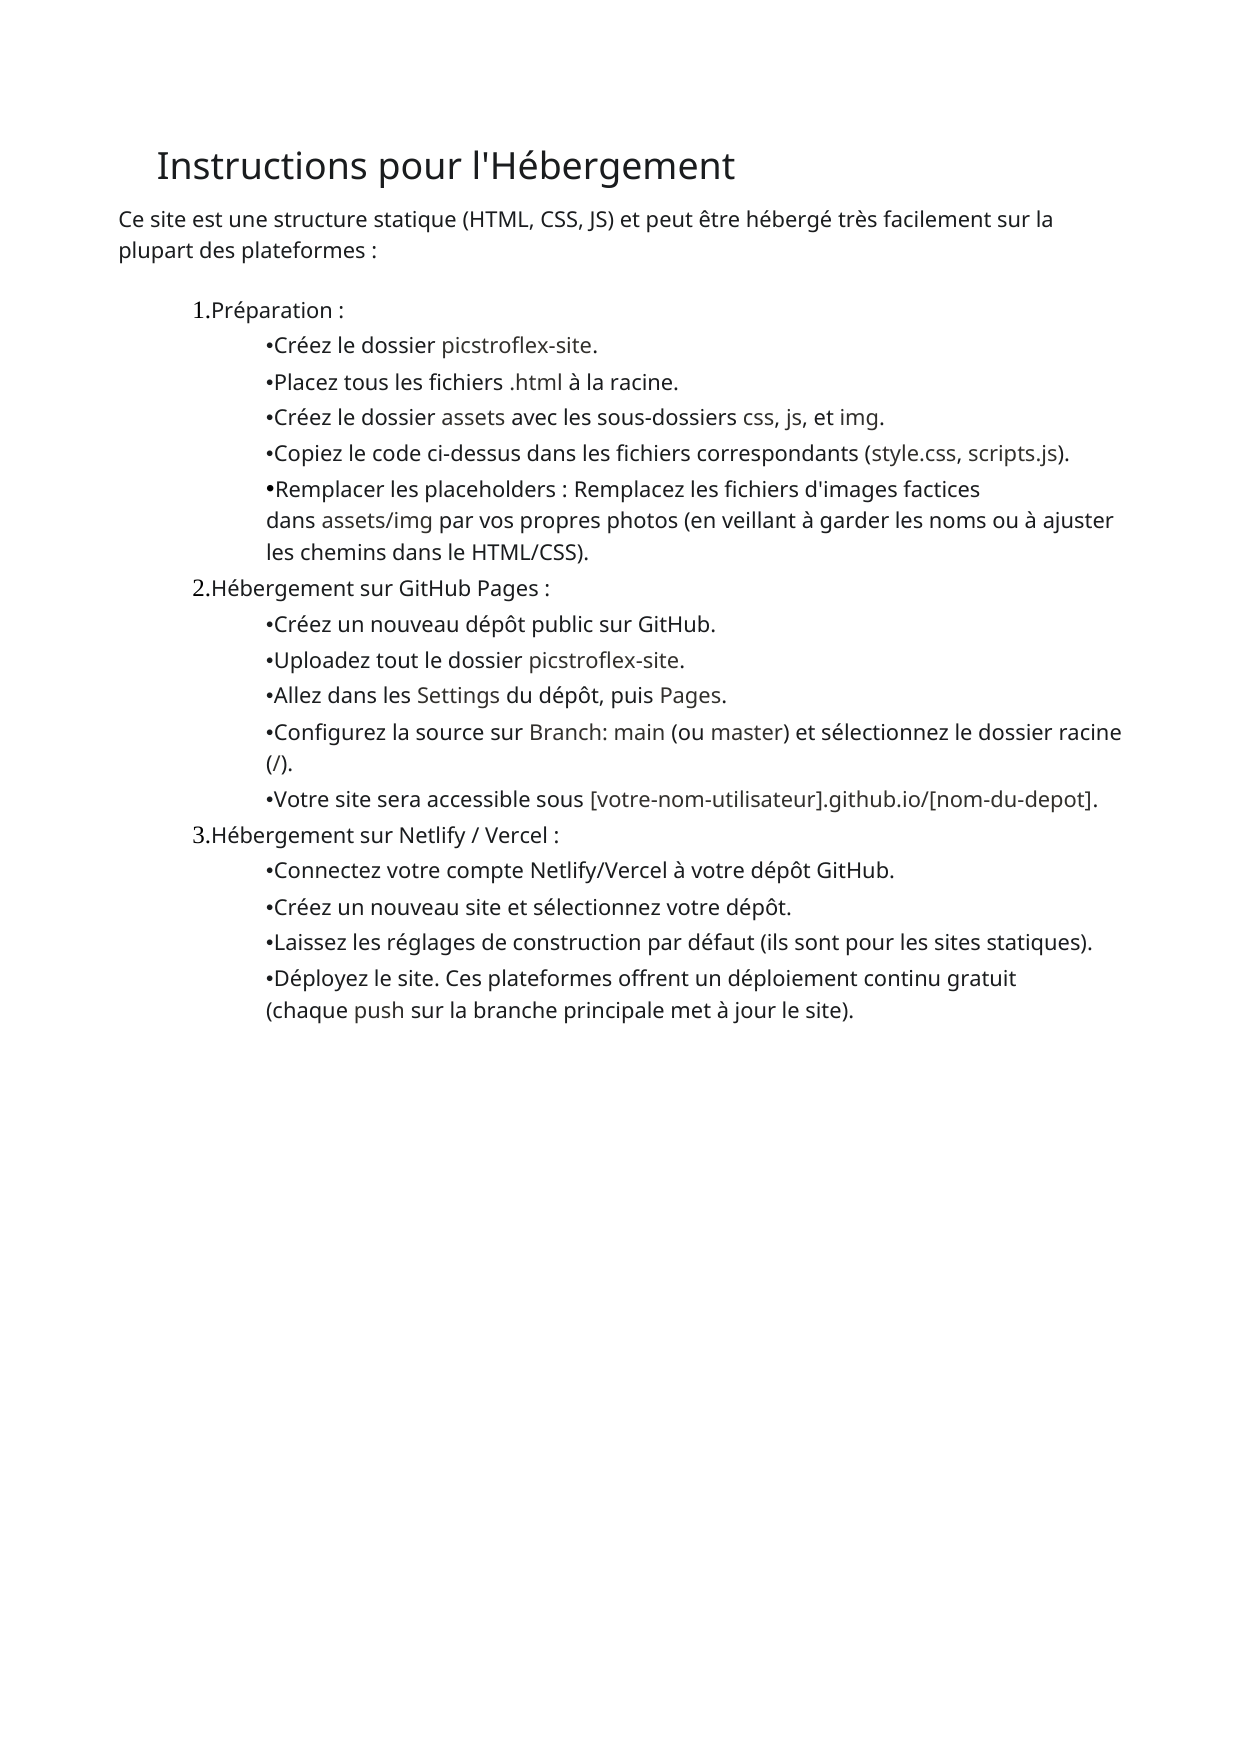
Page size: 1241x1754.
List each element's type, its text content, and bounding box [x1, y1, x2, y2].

list Hébergement sur Netlify / Vercel : [118, 818, 1122, 849]
text Ce site est une structure statique (HTML, CSS, JS) et peut être hébergé très facilement sur la plupart des plateformes : [118, 202, 1122, 265]
list Copiez le code ci-dessus dans les fichiers correspondants (style.css, scripts.js). [118, 437, 1122, 468]
list Déployez le site. Ces plateformes offrent un déploiement continu gratuit (chaque push sur la branche principale met à jour le site). [118, 962, 1122, 1024]
list Configurez la source sur Branch: main (ou master) et sélectionnez le dossier racine (/). [118, 715, 1122, 777]
list Hébergement sur GitHub Pages : [118, 571, 1122, 602]
subtitle 🚀 Instructions pour l'Hébergement [118, 139, 1122, 190]
list Préparation : [118, 293, 1122, 324]
list Connectez votre compte Netlify/Vercel à votre dépôt GitHub. [118, 854, 1122, 885]
list Votre site sera accessible sous [votre-nom-utilisateur].github.io/[nom-du-depot]. [118, 782, 1122, 813]
list Allez dans les Settings du dépôt, puis Pages. [118, 679, 1122, 710]
list Créez le dossier picstroflex-site. [118, 329, 1122, 360]
list Placez tous les fichiers .html à la racine. [118, 365, 1122, 396]
list Laissez les réglages de construction par défaut (ils sont pour les sites statiques). [118, 926, 1122, 957]
list Créez un nouveau dépôt public sur GitHub. [118, 607, 1122, 638]
list Remplacer les placeholders : Remplacez les fichiers d'images factices dans assets/img par vos propres photos (en veillant à garder les noms ou à ajuster les chemins dans le HTML/CSS). [118, 473, 1122, 567]
list Uploadez tout le dossier picstroflex-site. [118, 643, 1122, 674]
list Créez le dossier assets avec les sous-dossiers css, js, et img. [118, 401, 1122, 432]
list Créez un nouveau site et sélectionnez votre dépôt. [118, 890, 1122, 921]
